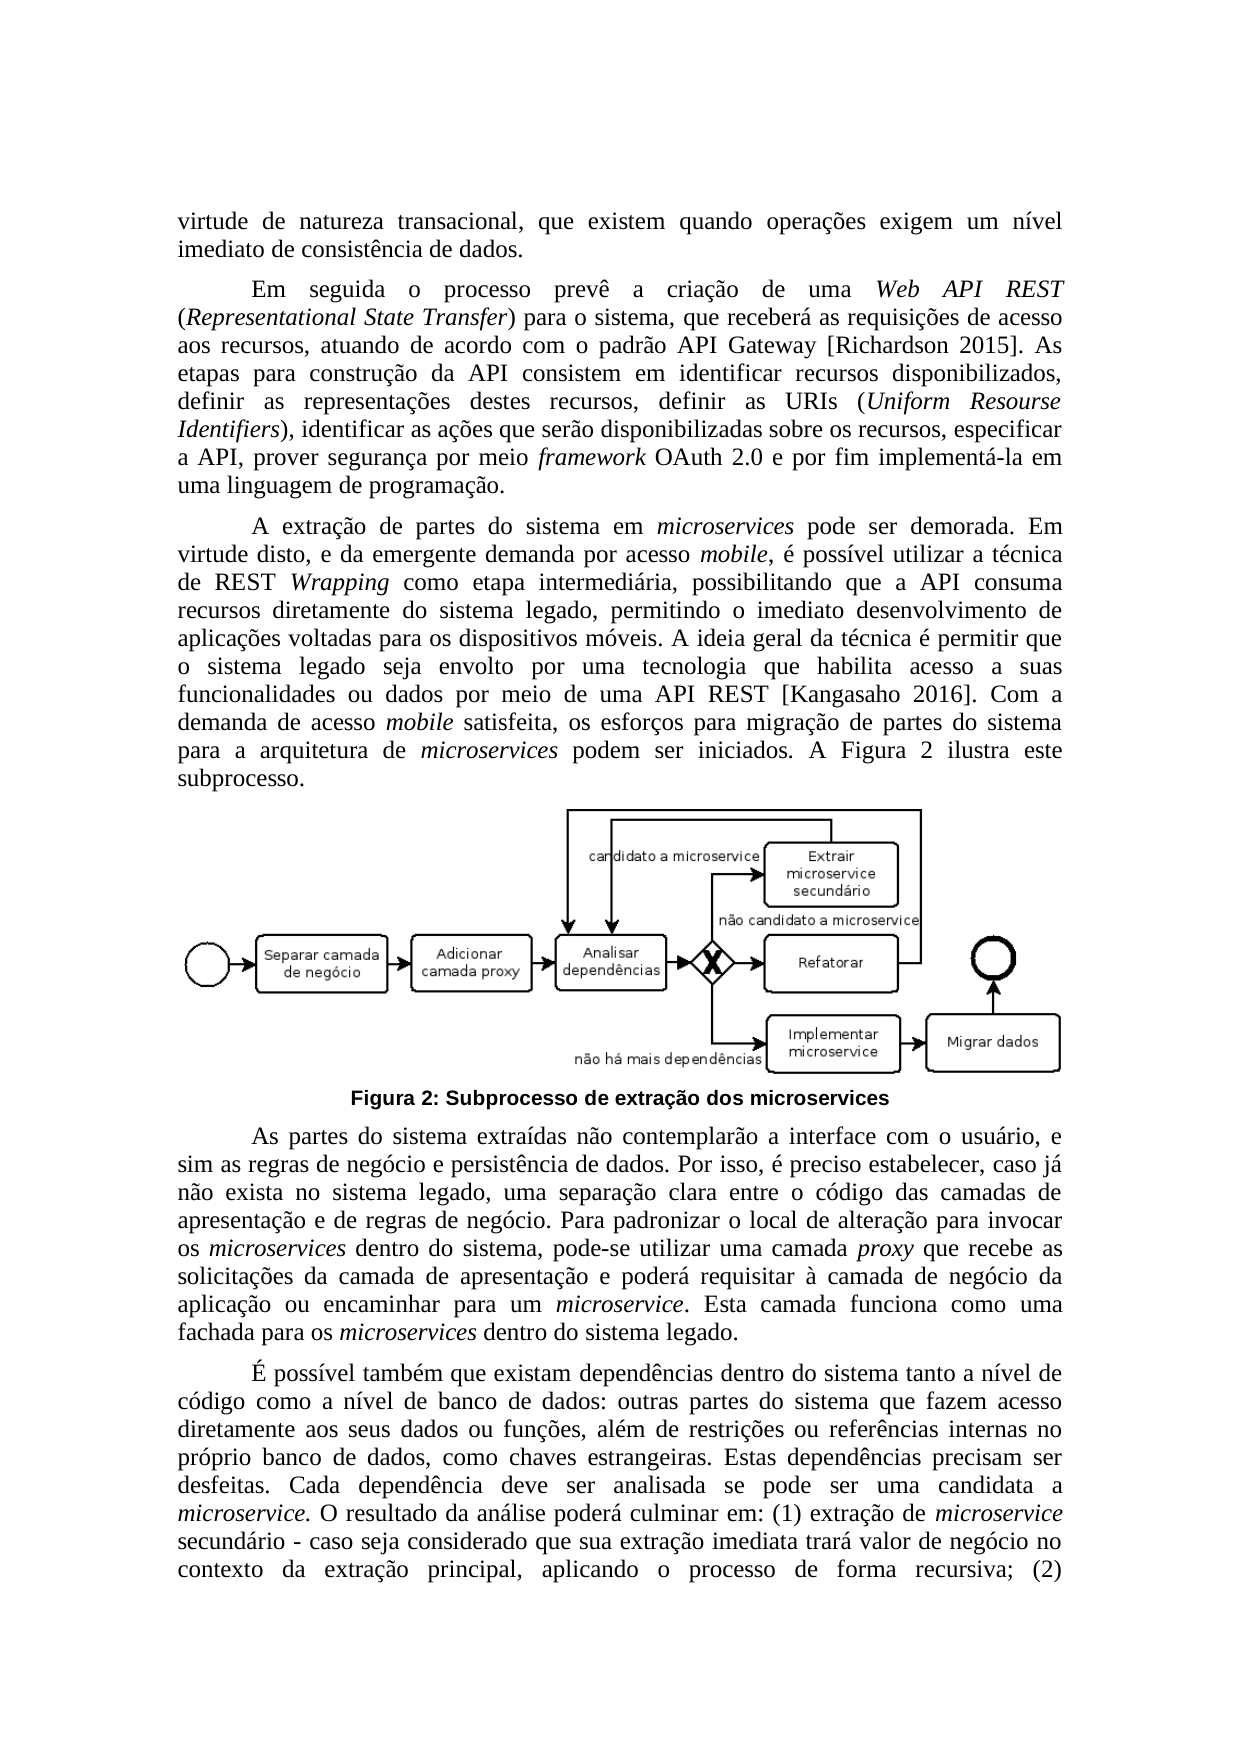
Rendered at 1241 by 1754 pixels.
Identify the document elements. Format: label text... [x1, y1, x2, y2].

text É possível também que existam dependências dentro do sistema tanto a nível de código como a nível de banco de dados: outras partes do sistema que fazem acesso diretamente aos seus dados ou funções, além de restrições ou referências internas no próprio banco de dados, como chaves estrangeiras. Estas dependências precisam ser desfeitas. Cada dependência deve ser analisada se pode ser uma candidata a microservice. O resultado da análise poderá culminar em: (1) extração de microservice secundário - caso seja considerado que sua extração imediata trará valor de negócio no contexto da extração principal, aplicando o processo de forma recursiva; (2) [177, 1358, 1063, 1583]
text Em seguida o processo prevê a criação de uma Web API REST (Representational State Transfer) para o sistema, que receberá as requisições de acesso aos recursos, atuando de acordo com o padrão API Gateway [Richardson 2015]. As etapas para construção da API consistem em identificar recursos disponibilizados, definir as representações destes recursos, definir as URIs (Uniform Resourse Identifiers), identificar as ações que serão disponibilizadas sobre os recursos, especificar a API, prover segurança por meio framework OAuth 2.0 e por fim implementá-la em uma linguagem de programação. [177, 275, 1063, 499]
text virtude de natureza transacional, que existem quando operações exigem um nível imediato de consistência de dados. [177, 207, 1063, 263]
text Figura 2: Subprocesso de extração dos microservices [224, 1075, 1016, 1110]
picture [184, 809, 1062, 1075]
text As partes do sistema extraídas não contemplarão a interface com o usuário, e sim as regras de negócio e persistência de dados. Por isso, é preciso estabelecer, caso já não exista no sistema legado, uma separação clara entre o código das camadas de apresentação e de regras de negócio. Para padronizar o local de alteração para invocar os microservices dentro do sistema, pode-se utilizar uma camada proxy que recebe as solicitações da camada de apresentação e poderá requisitar à camada de negócio da aplicação ou encaminhar para um microservice. Esta camada funciona como uma fachada para os microservices dentro do sistema legado. [177, 804, 1063, 1346]
text A extração de partes do sistema em microservices pode ser demorada. Em virtude disto, e da emergente demanda por acesso mobile, é possível utilizar a técnica de REST Wrapping como etapa intermediária, possibilitando que a API consuma recursos diretamente do sistema legado, permitindo o imediato desenvolvimento de aplicações voltadas para os dispositivos móveis. A ideia geral da técnica é permitir que o sistema legado seja envolto por uma tecnologia que habilita acesso a suas funcionalidades ou dados por meio de uma API REST [Kangasaho 2016]. Com a demanda de acesso mobile satisfeita, os esforços para migração de partes do sistema para a arquitetura de microservices podem ser iniciados. A Figura 2 ilustra este subprocesso. [177, 512, 1063, 792]
